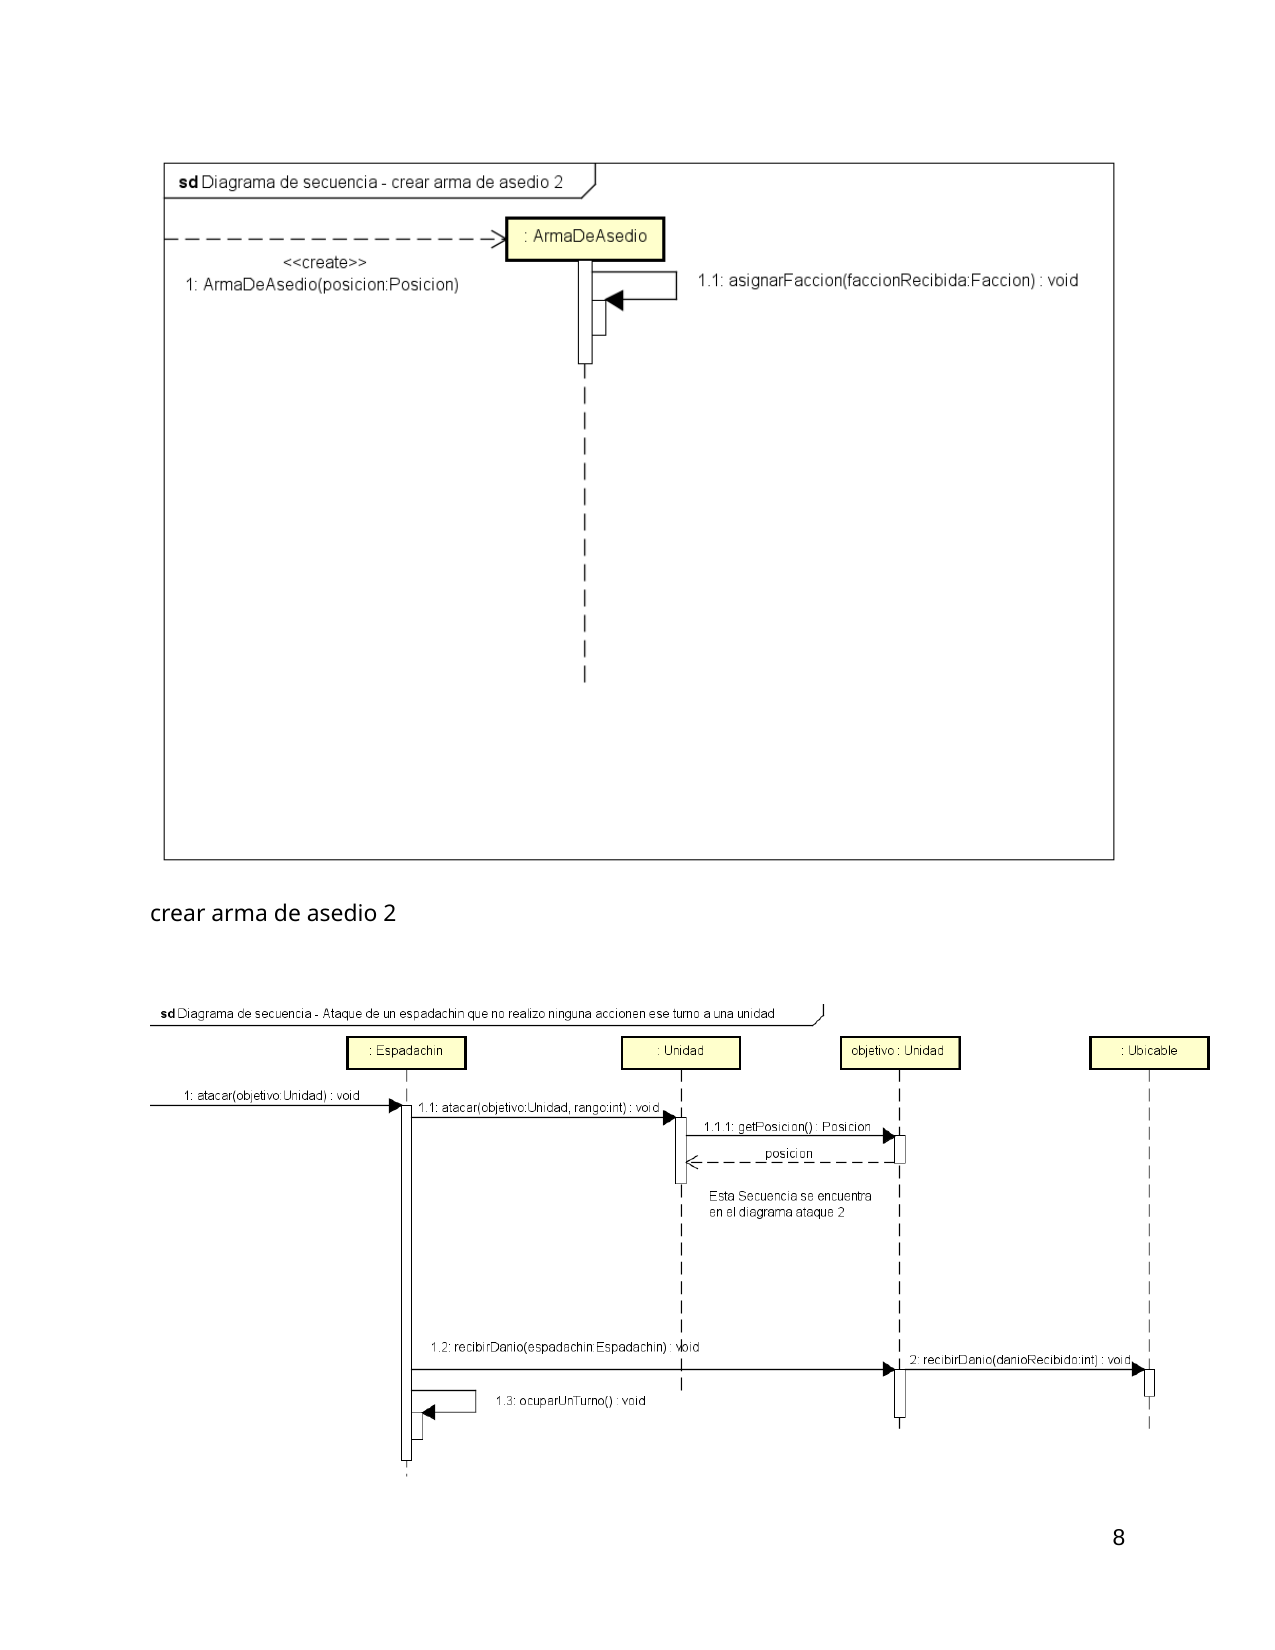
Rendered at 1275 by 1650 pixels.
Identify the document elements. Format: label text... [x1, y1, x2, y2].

picture [150, 1004, 1219, 1485]
picture [150, 150, 1125, 873]
text crear arma de asedio 2 [150, 897, 1125, 928]
